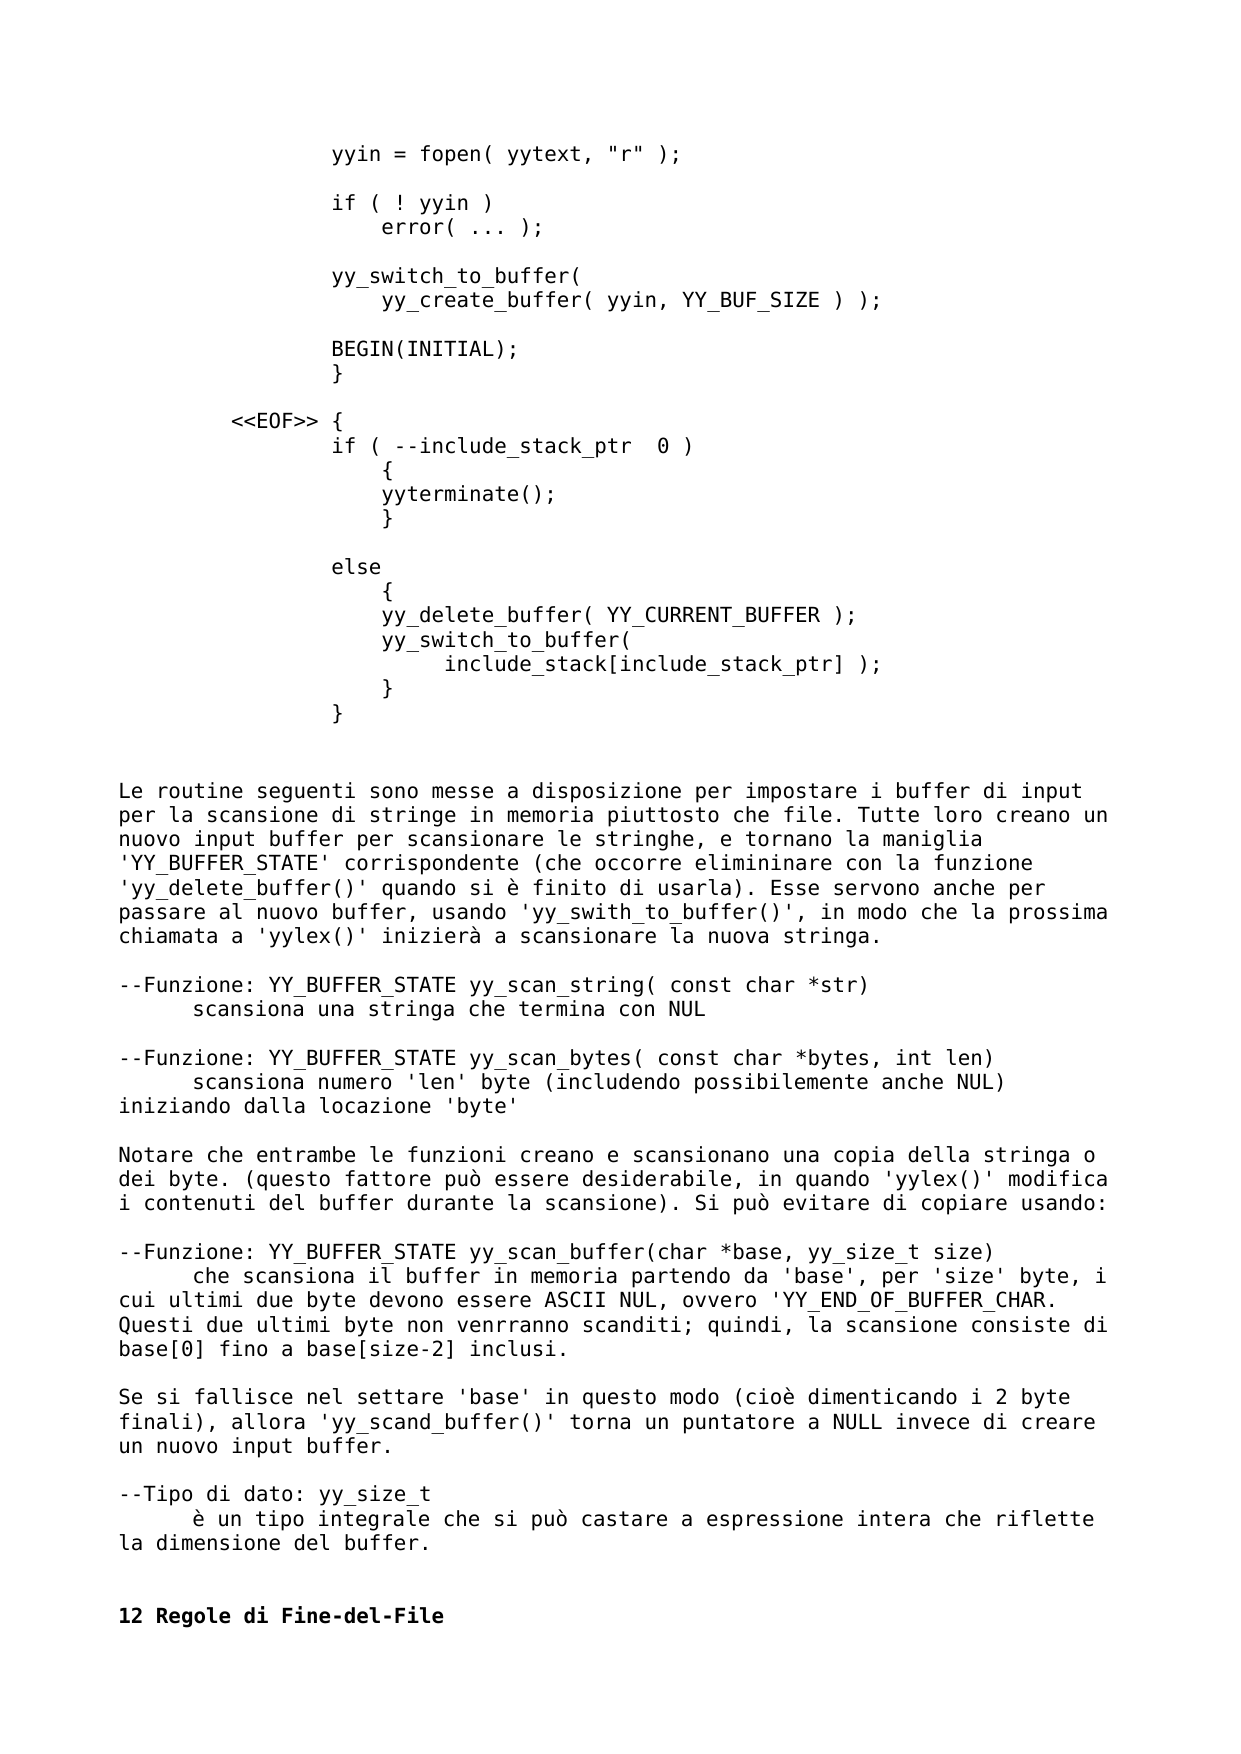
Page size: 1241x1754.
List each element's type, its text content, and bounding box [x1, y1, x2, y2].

text --Funzione: YY_BUFFER_STATE yy_scan_string( const char *str) [118, 973, 1122, 997]
text che scansiona il buffer in memoria partendo da 'base', per 'size' byte, i cui ultimi due byte devono essere ASCII NUL, ovvero 'YY_END_OF_BUFFER_CHAR. Questi due ultimi byte non venrranno scanditi; quindi, la scansione consiste di base[0] fino a base[size-2] inclusi. [118, 1264, 1122, 1361]
text } [118, 676, 1122, 701]
text Notare che entrambe le funzioni creano e scansionano una copia della stringa o dei byte. (questo fattore può essere desiderabile, in quando 'yylex()' modifica i contenuti del buffer durante la scansione). Si può evitare di copiare usando: [118, 1143, 1122, 1216]
text error( ... ); [118, 215, 1122, 239]
text yyterminate(); [118, 482, 1122, 506]
text } [118, 701, 1122, 725]
text yy_create_buffer( yyin, YY_BUF_SIZE ) ); [118, 288, 1122, 312]
text è un tipo integrale che si può castare a espressione intera che riflette la dimensione del buffer. [118, 1507, 1122, 1555]
text scansiona numero 'len' byte (includendo possibilemente anche NUL) iniziando dalla locazione 'byte' [118, 1070, 1122, 1118]
text yy_delete_buffer( YY_CURRENT_BUFFER ); [118, 603, 1122, 628]
text } [118, 361, 1122, 385]
text --Funzione: YY_BUFFER_STATE yy_scan_bytes( const char *bytes, int len) [118, 1046, 1122, 1070]
text --Funzione: YY_BUFFER_STATE yy_scan_buffer(char *base, yy_size_t size) [118, 1240, 1122, 1264]
text { [118, 458, 1122, 482]
text include_stack[include_stack_ptr] ); [118, 652, 1122, 676]
text else [118, 555, 1122, 579]
text Se si fallisce nel settare 'base' in questo modo (cioè dimenticando i 2 byte finali), allora 'yy_scand_buffer()' torna un puntatore a NULL invece di creare un nuovo input buffer. [118, 1385, 1122, 1458]
text 12 Regole di Fine-del-File [118, 1604, 1122, 1628]
text if ( --include_stack_ptr 0 ) [118, 434, 1122, 458]
text --Tipo di dato: yy_size_t [118, 1482, 1122, 1507]
text Le routine seguenti sono messe a disposizione per impostare i buffer di input per la scansione di stringe in memoria piuttosto che file. Tutte loro creano un nuovo input buffer per scansionare le stringhe, e tornano la maniglia 'YY_BUFFER_STATE' corrispondente (che occorre elimininare con la funzione 'yy_delete_buffer()' quando si è finito di usarla). Esse servono anche per passare al nuovo buffer, usando 'yy_swith_to_buffer()', in modo che la prossima chiamata a 'yylex()' inizierà a scansionare la nuova stringa. [118, 779, 1122, 948]
text BEGIN(INITIAL); [118, 337, 1122, 361]
text yyin = fopen( yytext, "r" ); [118, 142, 1122, 167]
text if ( ! yyin ) [118, 191, 1122, 215]
text { [118, 579, 1122, 603]
text scansiona una stringa che termina con NUL [118, 997, 1122, 1021]
text <<EOF>> { [118, 409, 1122, 434]
text } [118, 506, 1122, 531]
text yy_switch_to_buffer( [118, 264, 1122, 288]
text yy_switch_to_buffer( [118, 628, 1122, 652]
